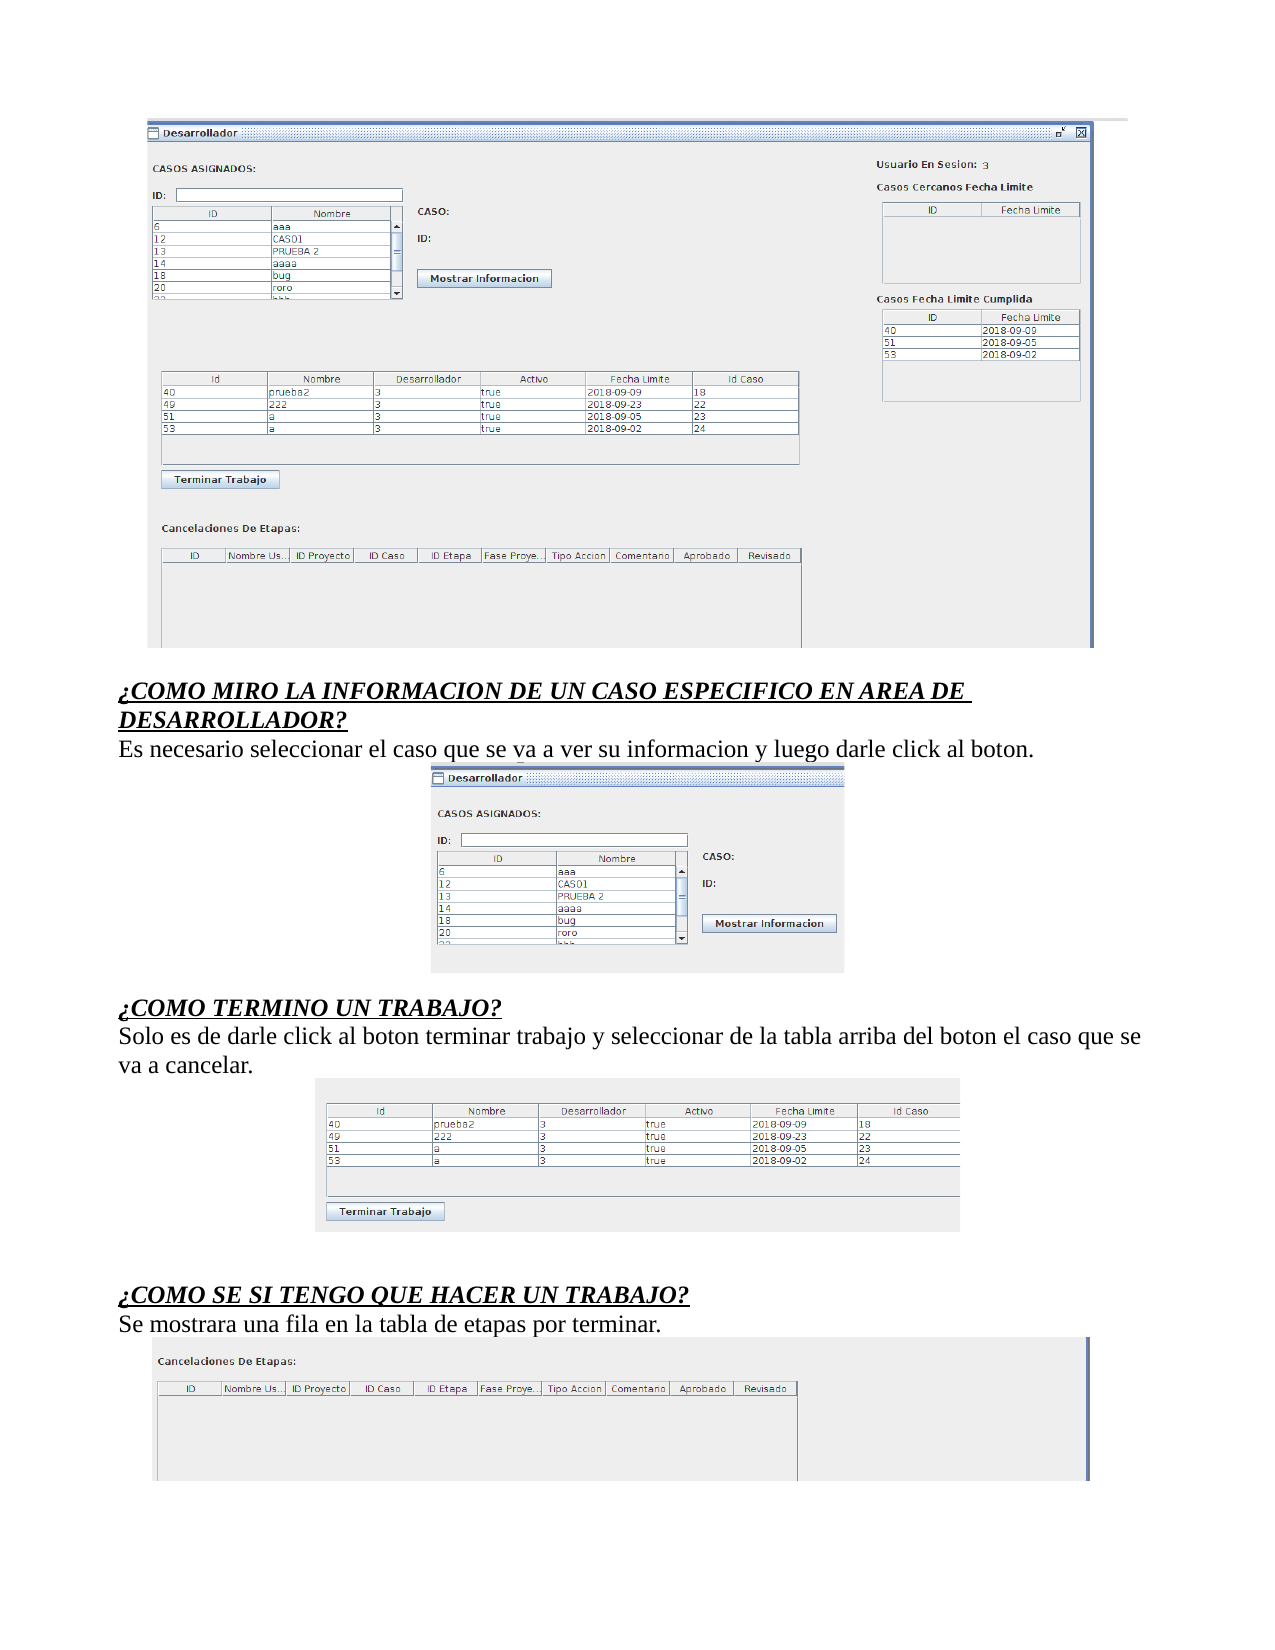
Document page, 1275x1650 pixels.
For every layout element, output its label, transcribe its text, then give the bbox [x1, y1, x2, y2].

text ¿COMO MIRO LA INFORMACION DE UN CASO ESPECIFICO EN AREA DE DESARROLLADOR? [118, 676, 1157, 734]
text ¿COMO TERMINO UN TRABAJO? [118, 993, 1157, 1021]
text Solo es de darle click al boton terminar trabajo y seleccionar de la tabla arriba del boton el caso que se va a cancelar. [118, 1021, 1157, 1079]
picture [430, 762, 532, 973]
text Se mostrara una fila en la tabla de etapas por terminar. [118, 1309, 1157, 1338]
text Es necesario seleccionar el caso que se va a ver su informacion y luego darle click al boton. [118, 734, 1157, 763]
text ¿COMO SE SI TENGO QUE HACER UN TRABAJO? [118, 1280, 1157, 1309]
picture [315, 1078, 961, 1232]
picture [147, 118, 1128, 648]
